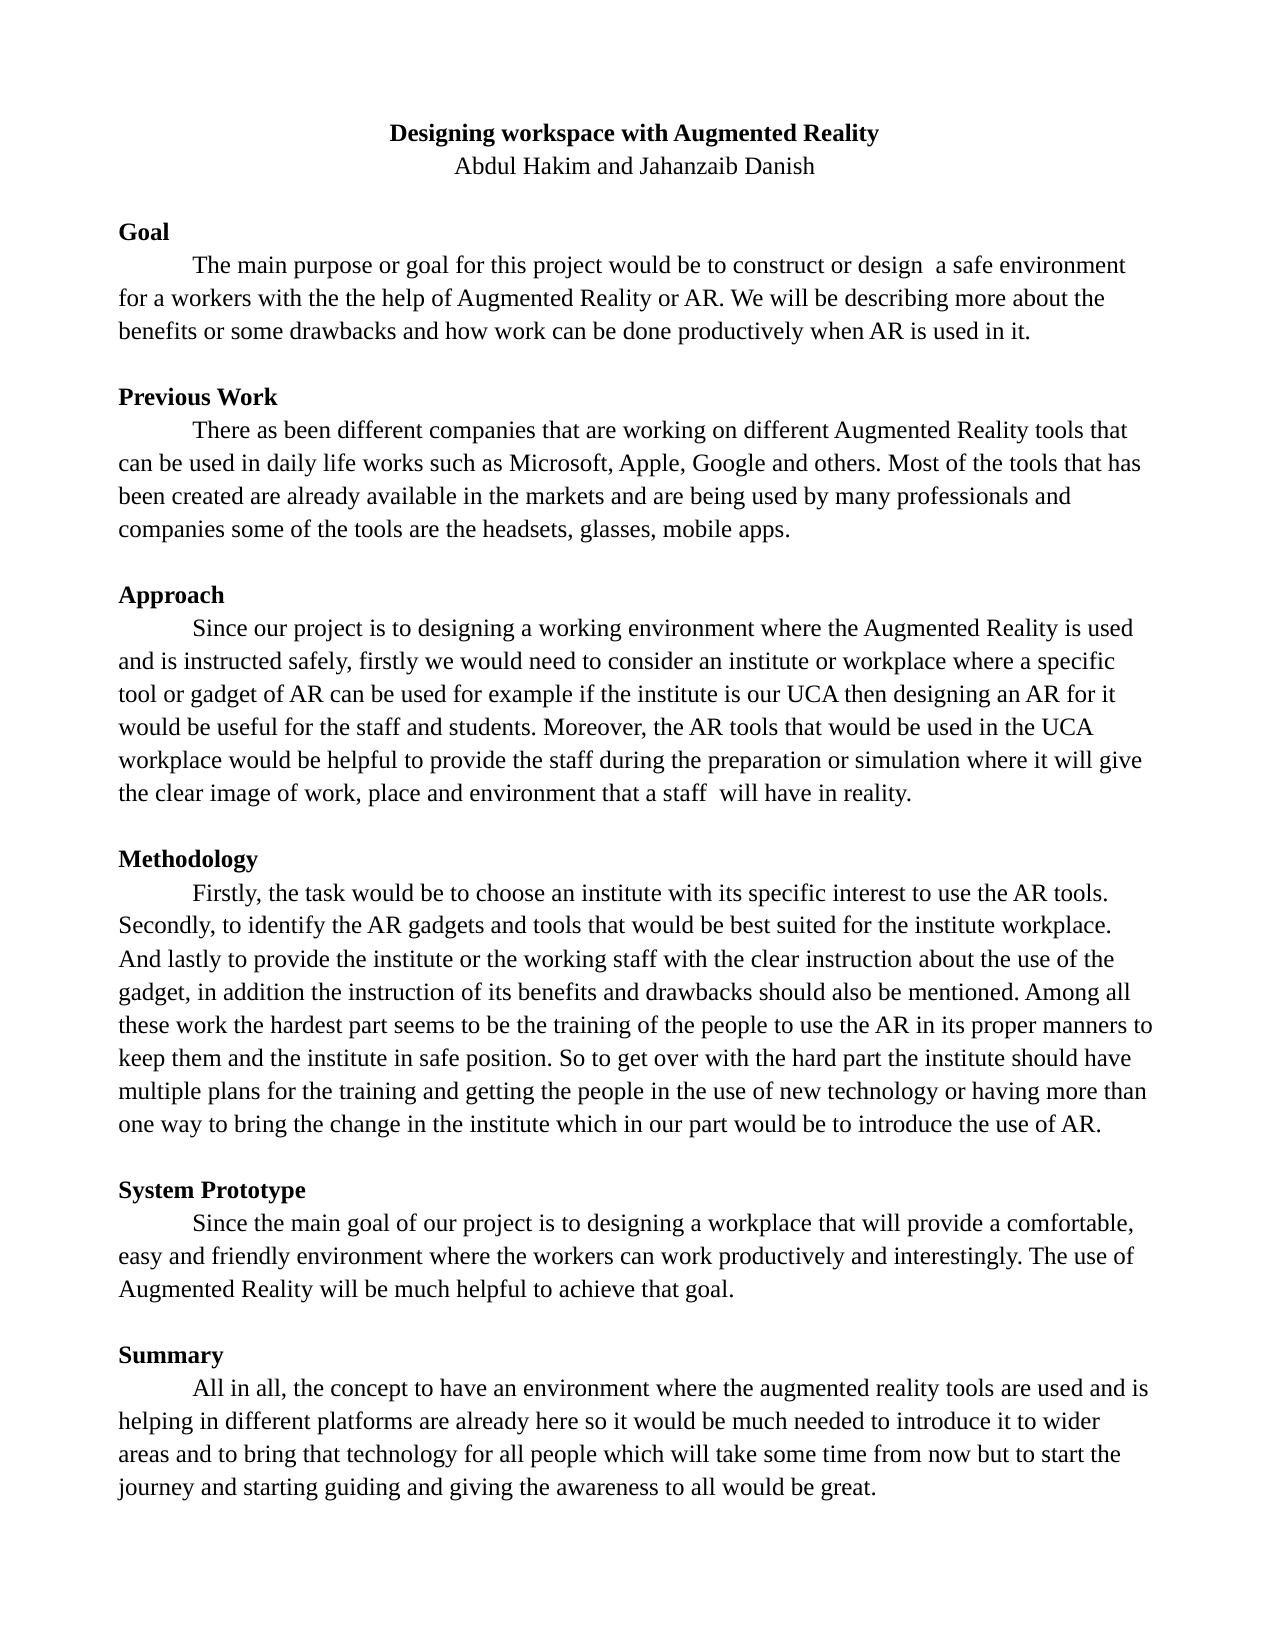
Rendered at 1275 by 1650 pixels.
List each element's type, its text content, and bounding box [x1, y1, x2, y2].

text Previous Work [118, 382, 1157, 411]
text Firstly, the task would be to choose an institute with its specific interest to use the AR tools. Secondly, to identify the AR gadgets and tools that would be best suited for the institute workplace. And lastly to provide the institute or the working staff with the clear instruction about the use of the gadget, in addition the instruction of its benefits and drawbacks should also be mentioned. Among all these work the hardest part seems to be the training of the people to use the AR in its proper manners to keep them and the institute in safe position. So to get over with the hard part the institute should have multiple plans for the training and getting the people in the use of new technology or having more than one way to bring the change in the institute which in our part would be to introduce the use of AR. [118, 878, 1157, 1137]
text Approach [118, 580, 1157, 609]
text System Prototype [118, 1175, 1157, 1203]
text The main purpose or goal for this project would be to construct or design a safe environment for a workers with the the help of Augmented Reality or AR. We will be describing more about the benefits or some drawbacks and how work can be done productively when AR is used in it. [118, 250, 1157, 345]
text Summary [118, 1340, 1157, 1369]
text Designing workspace with Augmented Reality [118, 118, 1157, 147]
text Since the main goal of our project is to designing a workplace that will provide a comfortable, easy and friendly environment where the workers can work productively and interestingly. The use of Augmented Reality will be much helpful to achieve that goal. [118, 1208, 1157, 1303]
text All in all, the concept to have an environment where the augmented reality tools are used and is helping in different platforms are already here so it would be much needed to introduce it to wider areas and to bring that technology for all people which will take some time from now but to start the journey and starting guiding and giving the awareness to all would be great. [118, 1373, 1157, 1501]
text Since our project is to designing a working environment where the Augmented Reality is used and is instructed safely, firstly we would need to consider an institute or workplace where a specific tool or gadget of AR can be used for example if the institute is our UCA then designing an AR for it would be useful for the staff and students. Moreover, the AR tools that would be used in the UCA workplace would be helpful to provide the staff during the preparation or simulation where it will give the clear image of work, place and environment that a staff will have in reality. [118, 613, 1157, 807]
text There as been different companies that are working on different Augmented Reality tools that can be used in daily life works such as Microsoft, Apple, Google and others. Most of the tools that has been created are already available in the markets and are being used by many professionals and companies some of the tools are the headsets, glasses, mobile apps. [118, 415, 1157, 543]
text Goal [118, 217, 1157, 246]
text Methodology [118, 844, 1157, 873]
text Abdul Hakim and Jahanzaib Danish [118, 151, 1157, 180]
